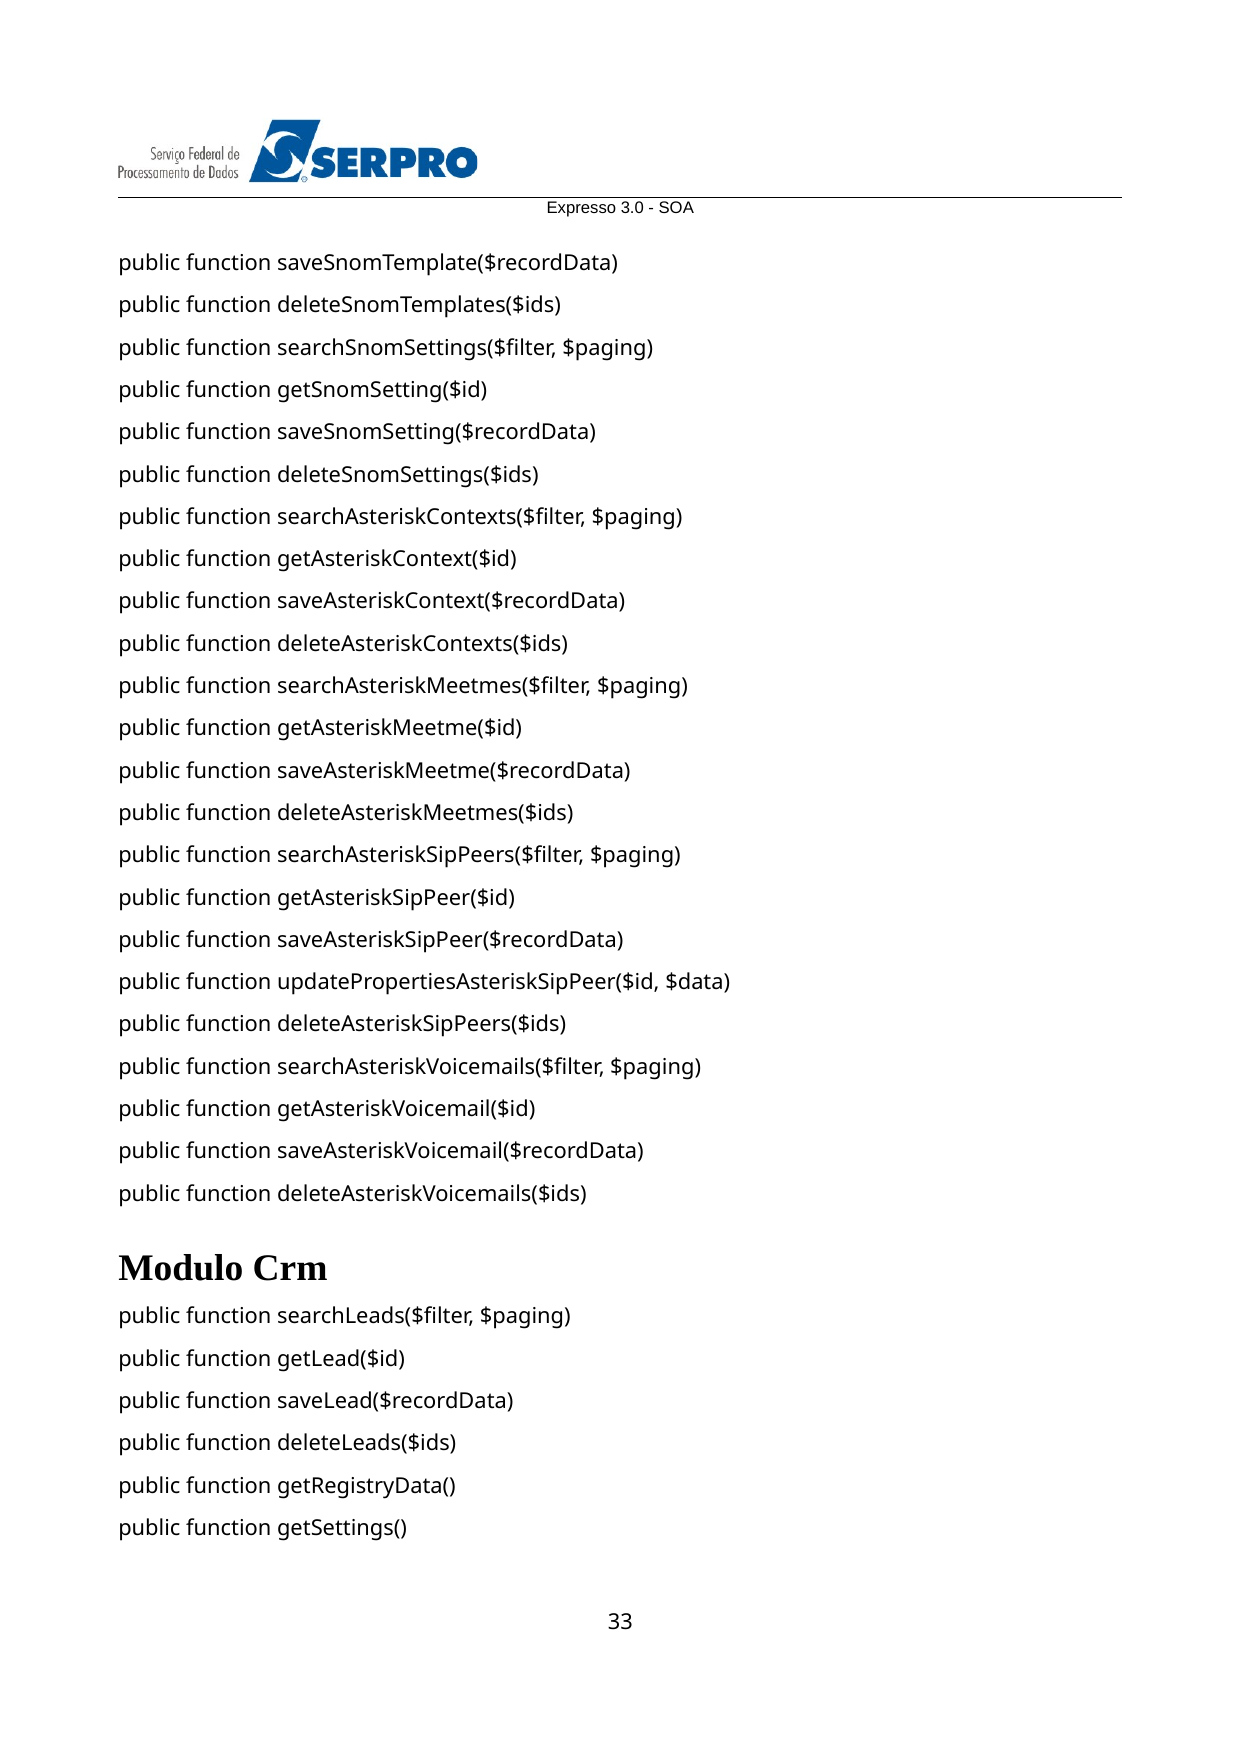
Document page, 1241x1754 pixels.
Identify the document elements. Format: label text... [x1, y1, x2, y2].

picture [118, 118, 478, 183]
text public function saveAsteriskSipPeer($recordData) [118, 924, 1122, 954]
text public function updatePropertiesAsteriskSipPeer($id, $data) [118, 966, 1122, 996]
text public function deleteAsteriskVoicemails($ids) [118, 1178, 1122, 1207]
text public function getAsteriskVoicemail($id) [118, 1093, 1122, 1123]
text public function saveSnomSetting($recordData) [118, 416, 1122, 446]
text public function getAsteriskContext($id) [118, 543, 1122, 573]
text public function searchAsteriskVoicemails($filter, $paging) [118, 1051, 1122, 1081]
text public function getRegistryData() [118, 1470, 1122, 1499]
subtitle Modulo Crm [118, 1245, 1122, 1288]
text public function deleteSnomSettings($ids) [118, 459, 1122, 488]
text public function deleteLeads($ids) [118, 1427, 1122, 1457]
text public function searchAsteriskMeetmes($filter, $paging) [118, 670, 1122, 700]
text public function saveSnomTemplate($recordData) [118, 247, 1122, 277]
text public function saveAsteriskMeetme($recordData) [118, 755, 1122, 784]
text public function deleteAsteriskMeetmes($ids) [118, 797, 1122, 827]
text public function deleteAsteriskSipPeers($ids) [118, 1008, 1122, 1038]
text public function getSnomSetting($id) [118, 374, 1122, 404]
text public function deleteSnomTemplates($ids) [118, 289, 1122, 319]
text public function deleteAsteriskContexts($ids) [118, 628, 1122, 658]
text public function getAsteriskMeetme($id) [118, 712, 1122, 742]
text public function getSettings() [118, 1512, 1122, 1542]
text public function searchAsteriskContexts($filter, $paging) [118, 501, 1122, 531]
text public function saveAsteriskContext($recordData) [118, 586, 1122, 615]
text public function saveAsteriskVoicemail($recordData) [118, 1135, 1122, 1165]
text public function searchLeads($filter, $paging) [118, 1301, 1122, 1330]
text public function searchAsteriskSipPeers($filter, $paging) [118, 839, 1122, 869]
text public function searchSnomSettings($filter, $paging) [118, 332, 1122, 362]
text public function getAsteriskSipPeer($id) [118, 882, 1122, 911]
text public function getLead($id) [118, 1343, 1122, 1373]
text public function saveLead($recordData) [118, 1385, 1122, 1415]
